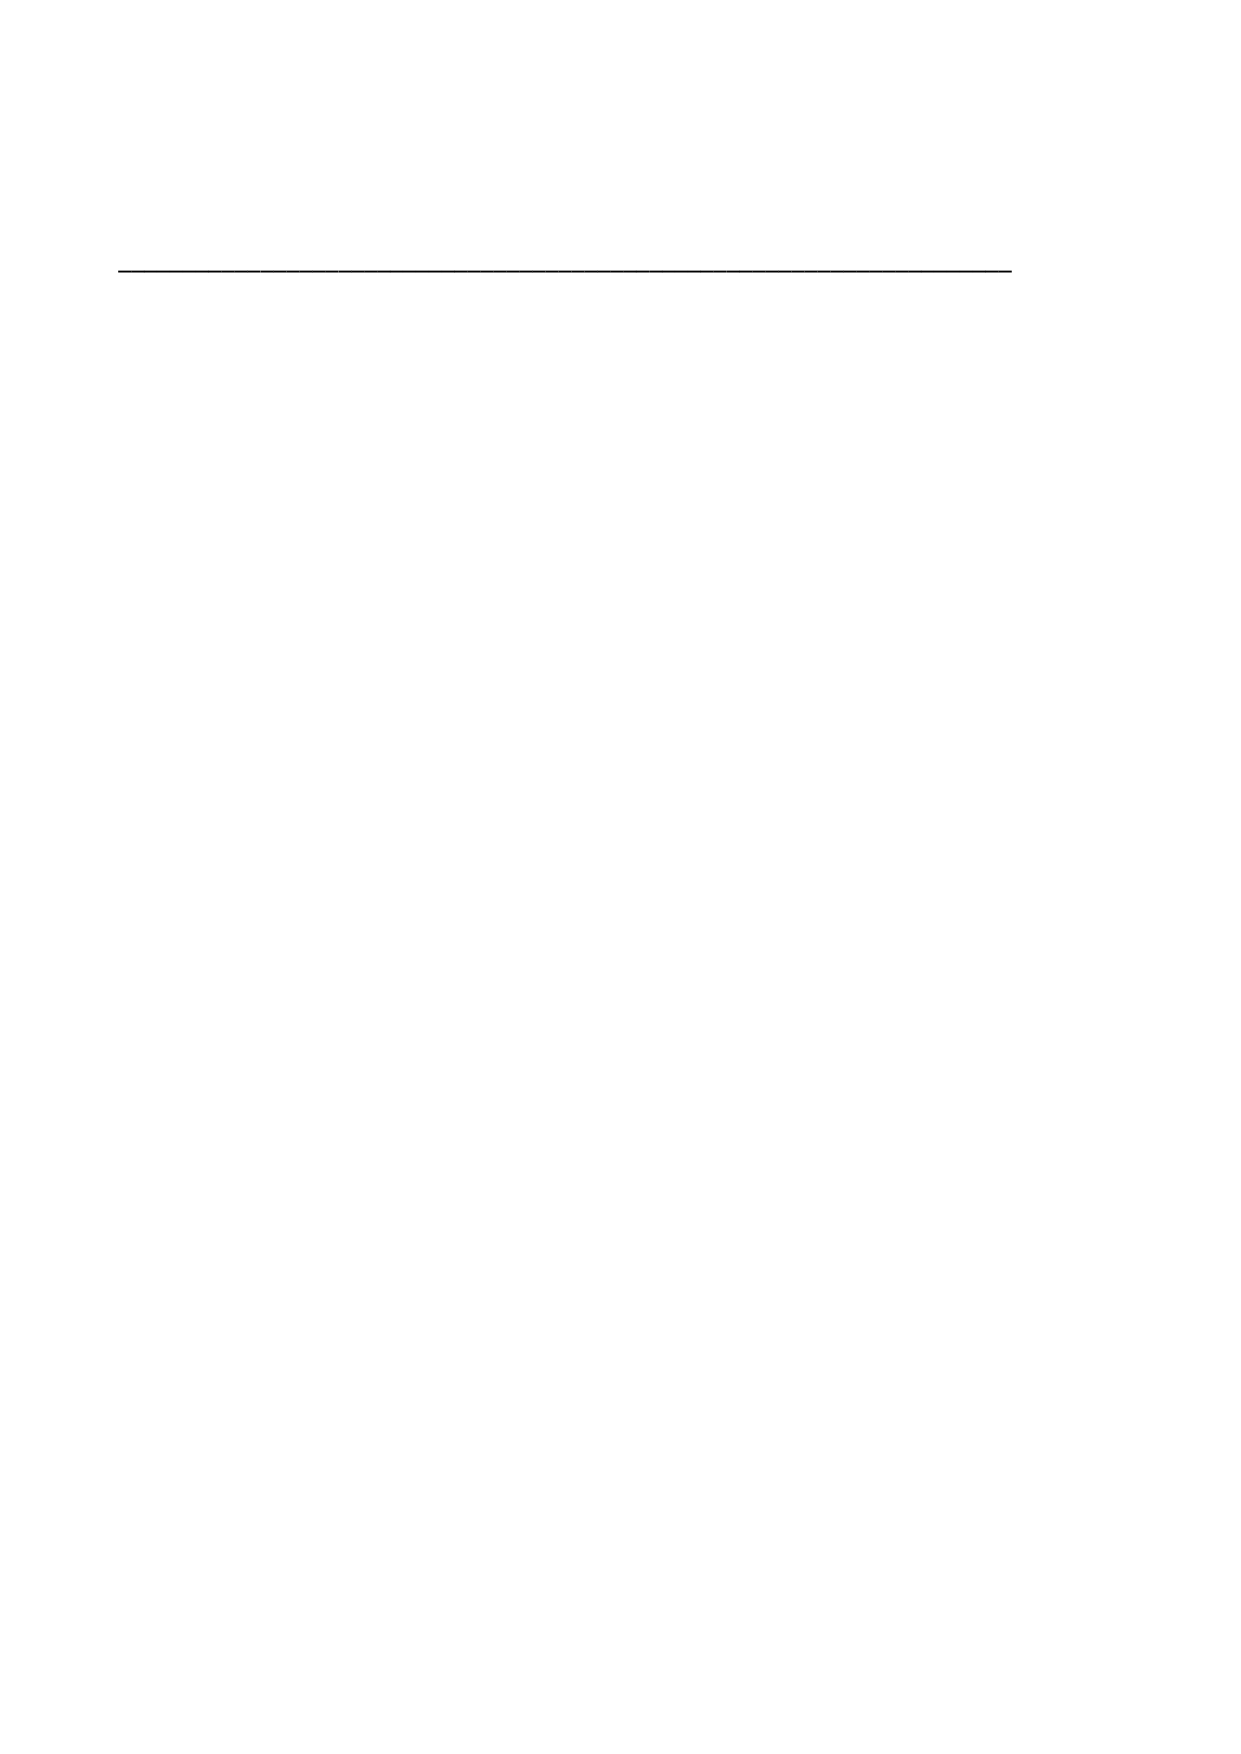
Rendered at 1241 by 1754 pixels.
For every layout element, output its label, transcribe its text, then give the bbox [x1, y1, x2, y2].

text _____________________________________________________________________ [118, 237, 1122, 277]
